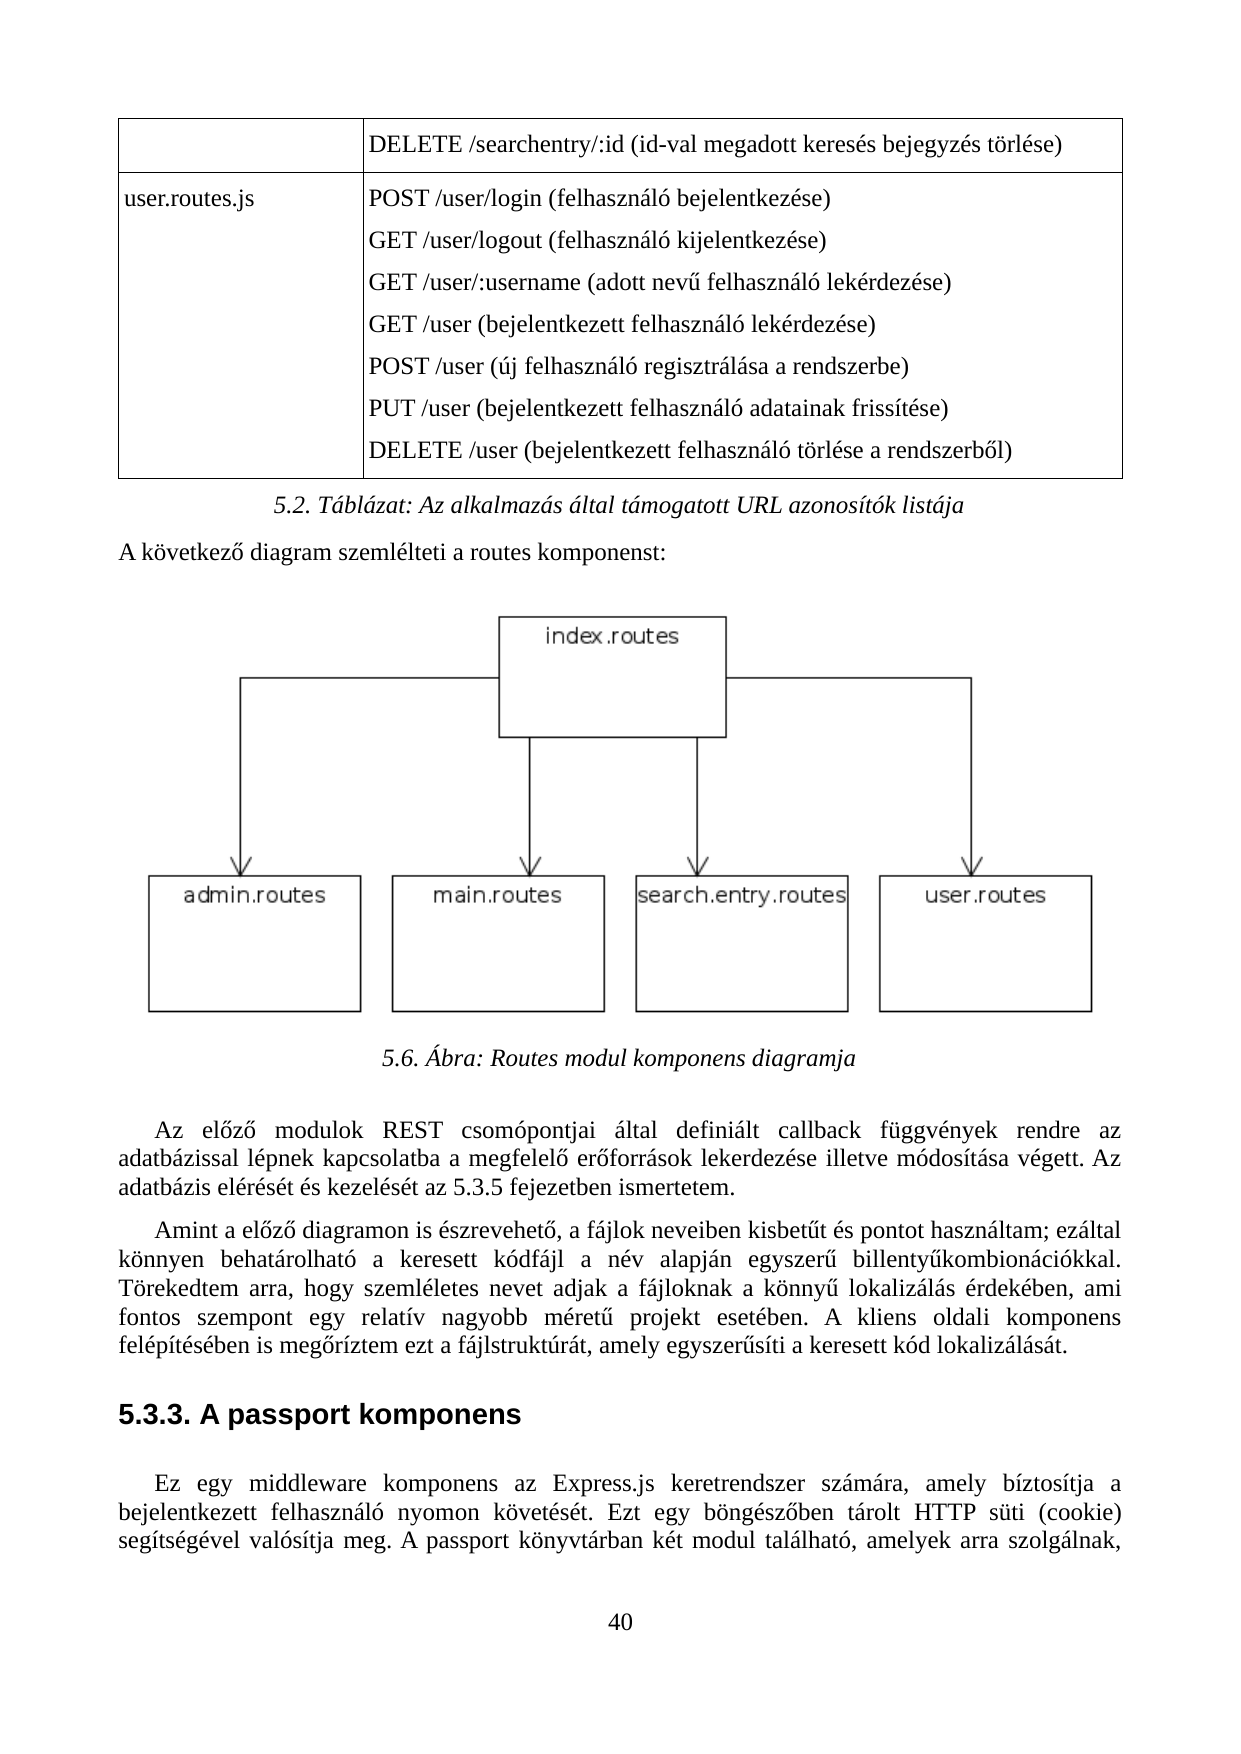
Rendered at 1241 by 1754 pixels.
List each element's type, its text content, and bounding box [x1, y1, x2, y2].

table_cell DELETE /searchentry/:id (id-val megadott keresés bejegyzés törlése) [364, 119, 1122, 172]
text 5.2. Táblázat: Az alkalmazás által támogatott URL azonosítók listája [118, 491, 1122, 519]
text 5.6. Ábra: Routes modul komponens diagramja [118, 1043, 1122, 1071]
picture [118, 586, 1123, 1043]
table_cell [119, 119, 363, 172]
text Amint a előző diagramon is észrevehető, a fájlok neveiben kisbetűt és pontot használtam; ezáltal könnyen behatárolható a keresett kódfájl a név alapján egyszerű billentyűkombionációkkal. Törekedtem arra, hogy szemléletes nevet adjak a fájloknak a könnyű lokalizálás érdekében, ami fontos szempont egy relatív nagyobb méretű projekt esetében. A kliens oldali komponens felépítésében is megőríztem ezt a fájlstruktúrát, amely egyszerűsíti a keresett kód lokalizálását. [118, 1216, 1122, 1359]
table_cell POST /user/login (felhasználó bejelentkezése) GET /user/logout (felhasználó kijelentkezése) GET /user/:username (adott nevű felhasználó lekérdezése) GET /user (bejelentkezett felhasználó lekérdezése) POST /user (új felhasználó regisztrálása a rendszerbe) PUT /user (bejelentkezett felhasználó adatainak frissítése) DELETE /user (bejelentkezett felhasználó törlése a rendszerből) [364, 173, 1122, 478]
text A következő diagram szemlélteti a routes komponenst: [118, 532, 1122, 568]
text Az előző modulok REST csomópontjai által definiált callback függvények rendre az adatbázissal lépnek kapcsolatba a megfelelő erőforrások lekerdezése illetve módosítása végett. Az adatbázis elérését és kezelését az 5.3.5 fejezetben ismertetem. [118, 1115, 1122, 1201]
table_cell user.routes.js [119, 173, 363, 478]
text Ez egy middleware komponens az Express.js keretrendszer számára, amely bíztosítja a bejelentkezett felhasználó nyomon követését. Ezt egy böngészőben tárolt HTTP süti (cookie) segítségével valósítja meg. A passport könyvtárban két modul található, amelyek arra szolgálnak, [118, 1468, 1122, 1554]
subtitle A passport komponens [118, 1397, 1122, 1430]
